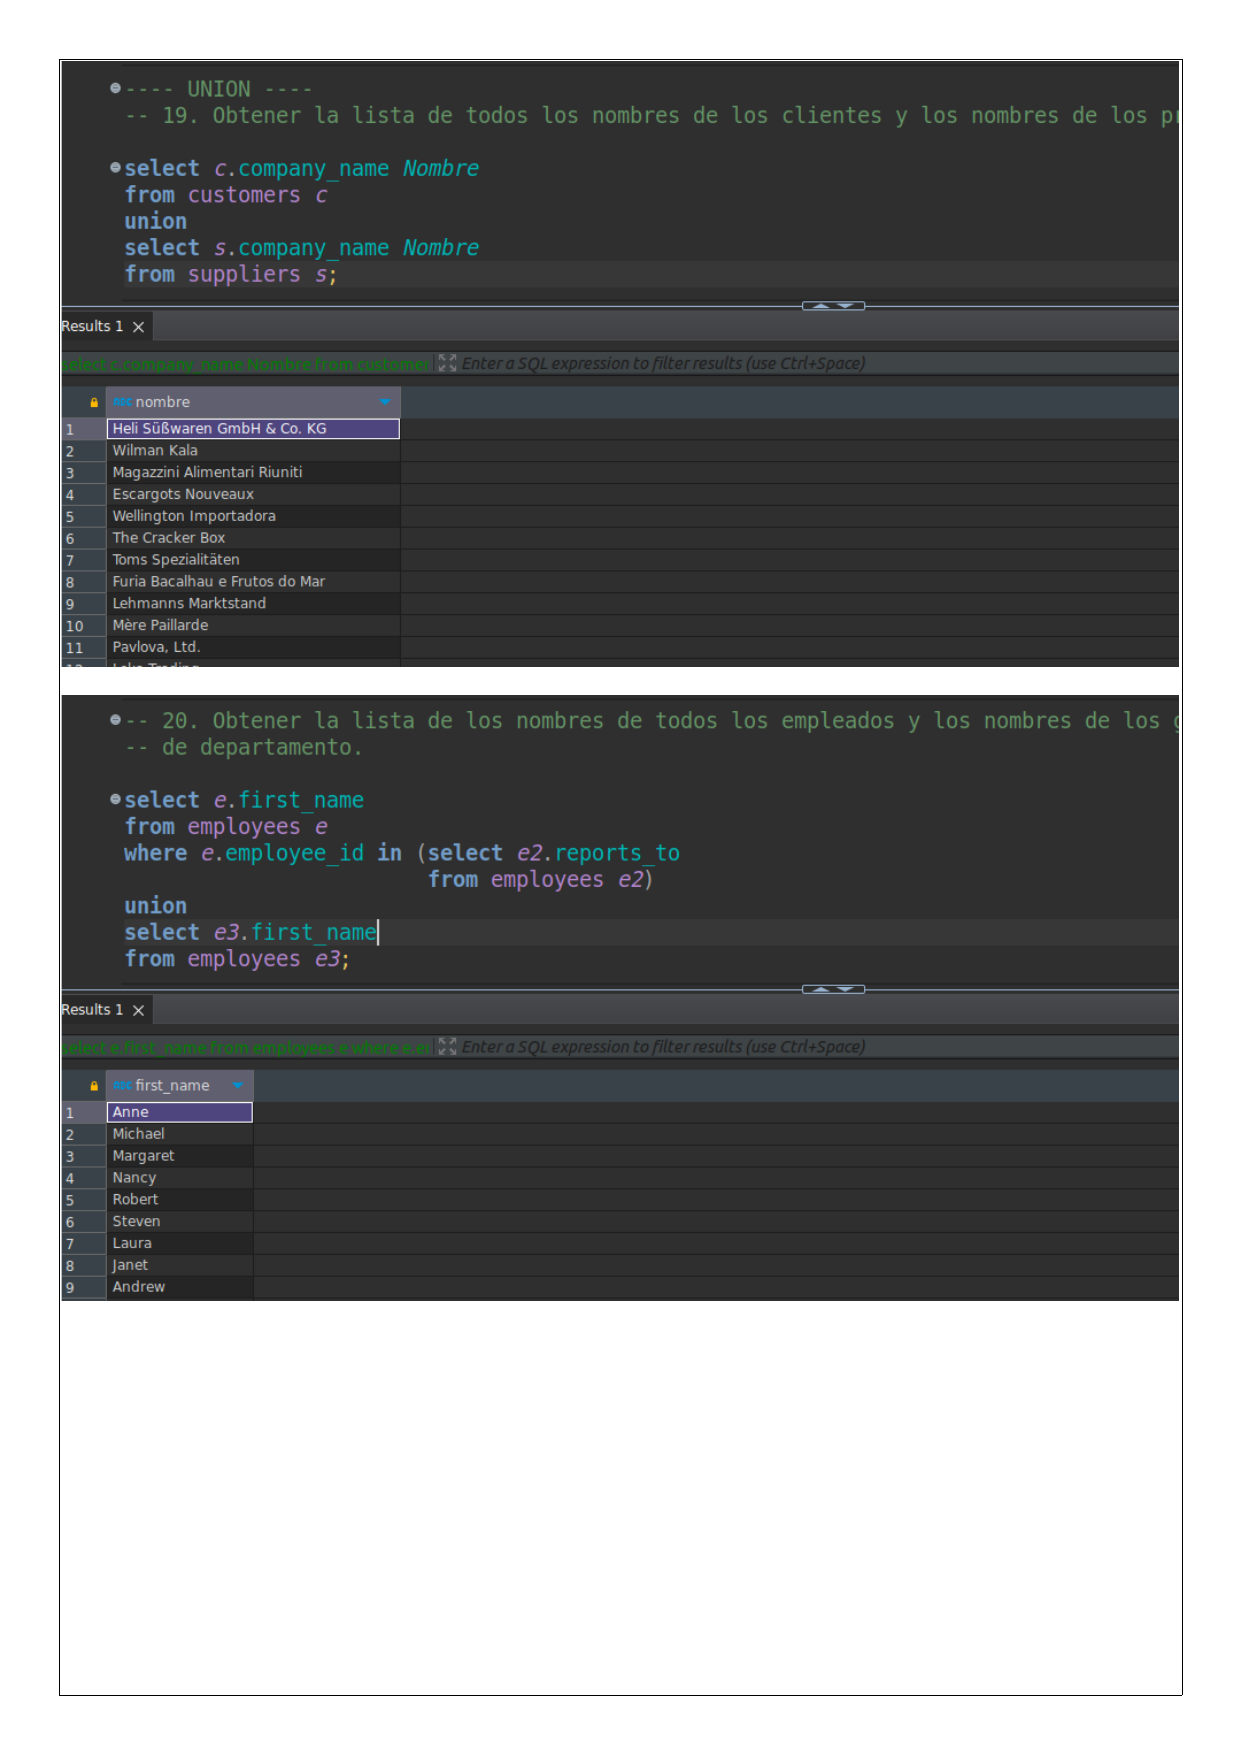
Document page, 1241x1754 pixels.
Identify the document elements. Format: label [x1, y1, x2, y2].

picture [61, 61, 1179, 667]
picture [61, 695, 1179, 1301]
